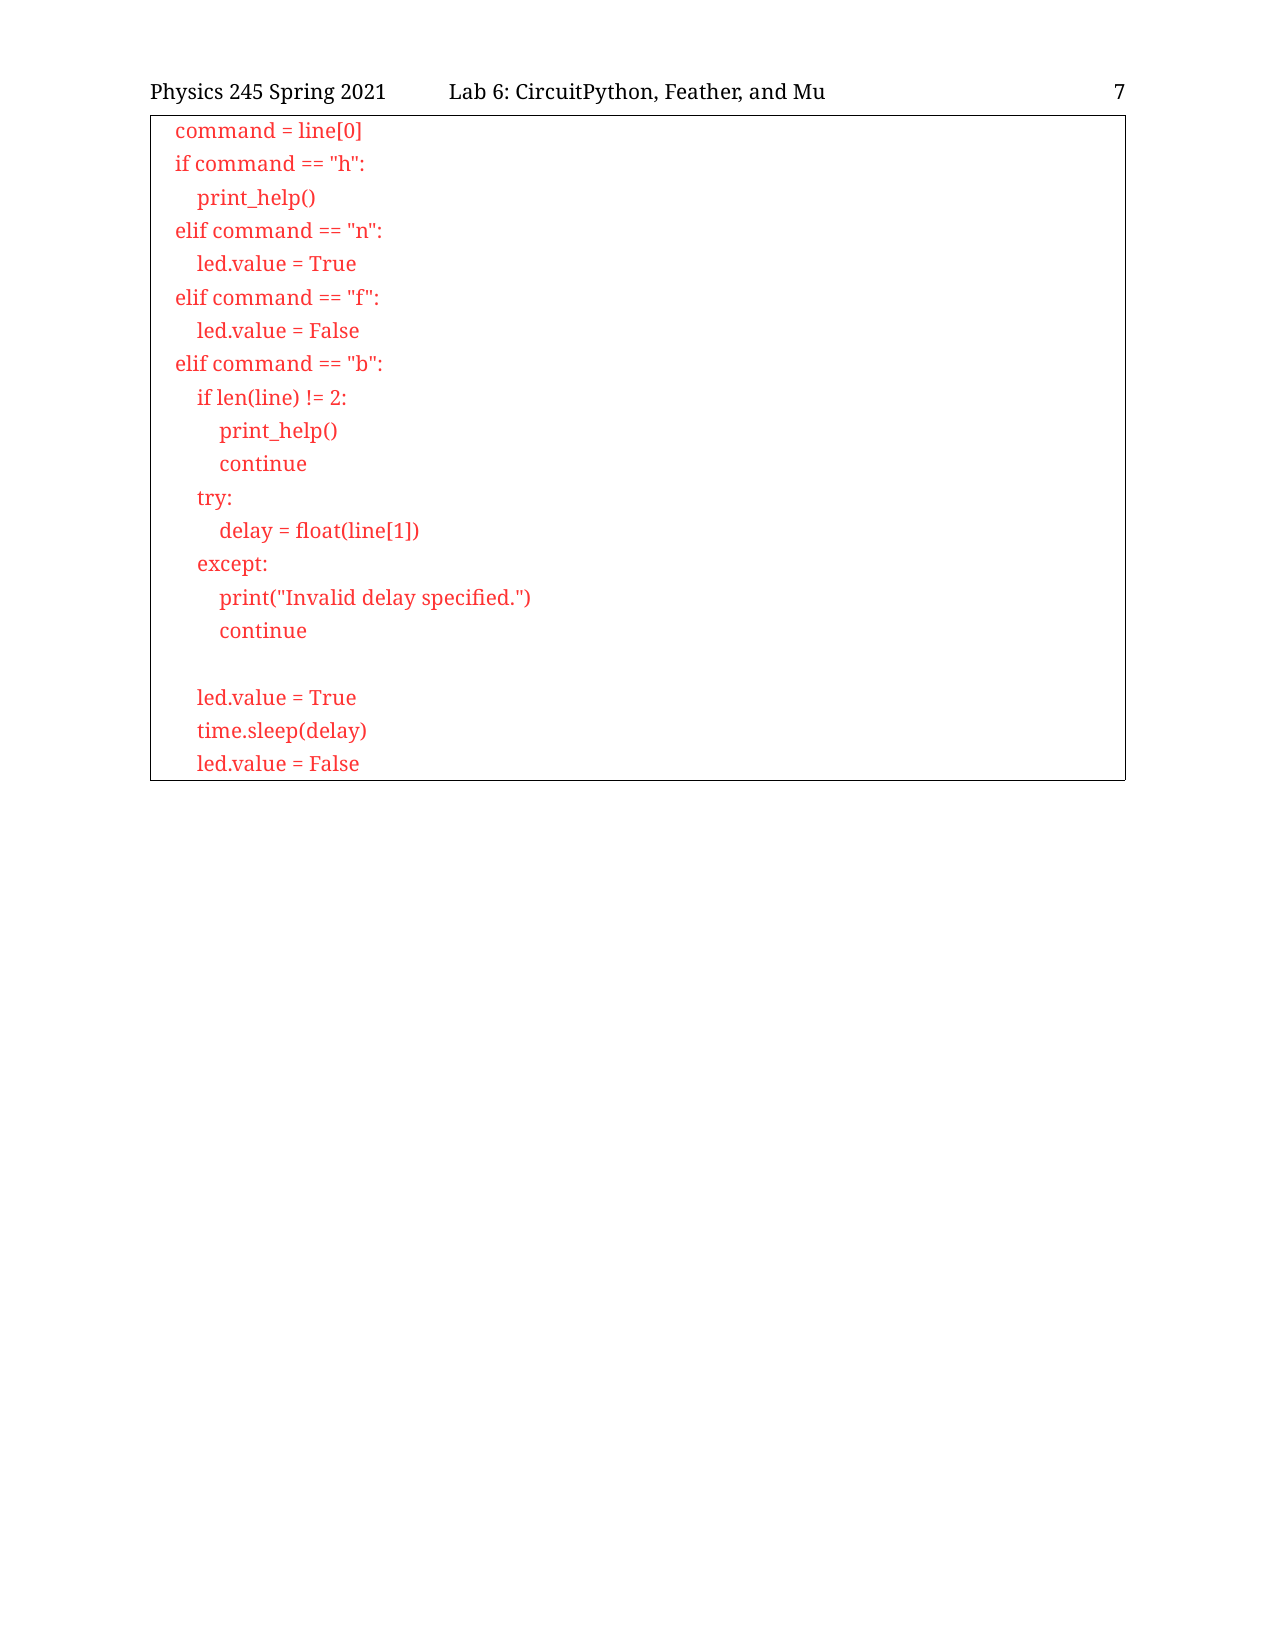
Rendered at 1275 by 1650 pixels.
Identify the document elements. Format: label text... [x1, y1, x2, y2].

text try: [151, 482, 1125, 510]
text print_help() [151, 415, 1125, 443]
text continue [151, 448, 1125, 477]
text command = line[0] [151, 116, 1125, 143]
text elif command == "b": [151, 348, 1125, 377]
text if command == "h": [151, 148, 1125, 177]
text print_help() [151, 182, 1125, 210]
text led.value = True [151, 682, 1125, 710]
text if len(line) != 2: [151, 382, 1125, 410]
text led.value = False [151, 315, 1125, 343]
text except: [151, 548, 1125, 577]
text led.value = True [151, 248, 1125, 277]
text led.value = False [151, 748, 1125, 780]
text continue [151, 615, 1125, 643]
text delay = float(line[1]) [151, 515, 1125, 543]
text time.sleep(delay) [151, 715, 1125, 743]
text elif command == "n": [151, 215, 1125, 243]
text elif command == "f": [151, 282, 1125, 310]
text print("Invalid delay specified.") [151, 582, 1125, 610]
